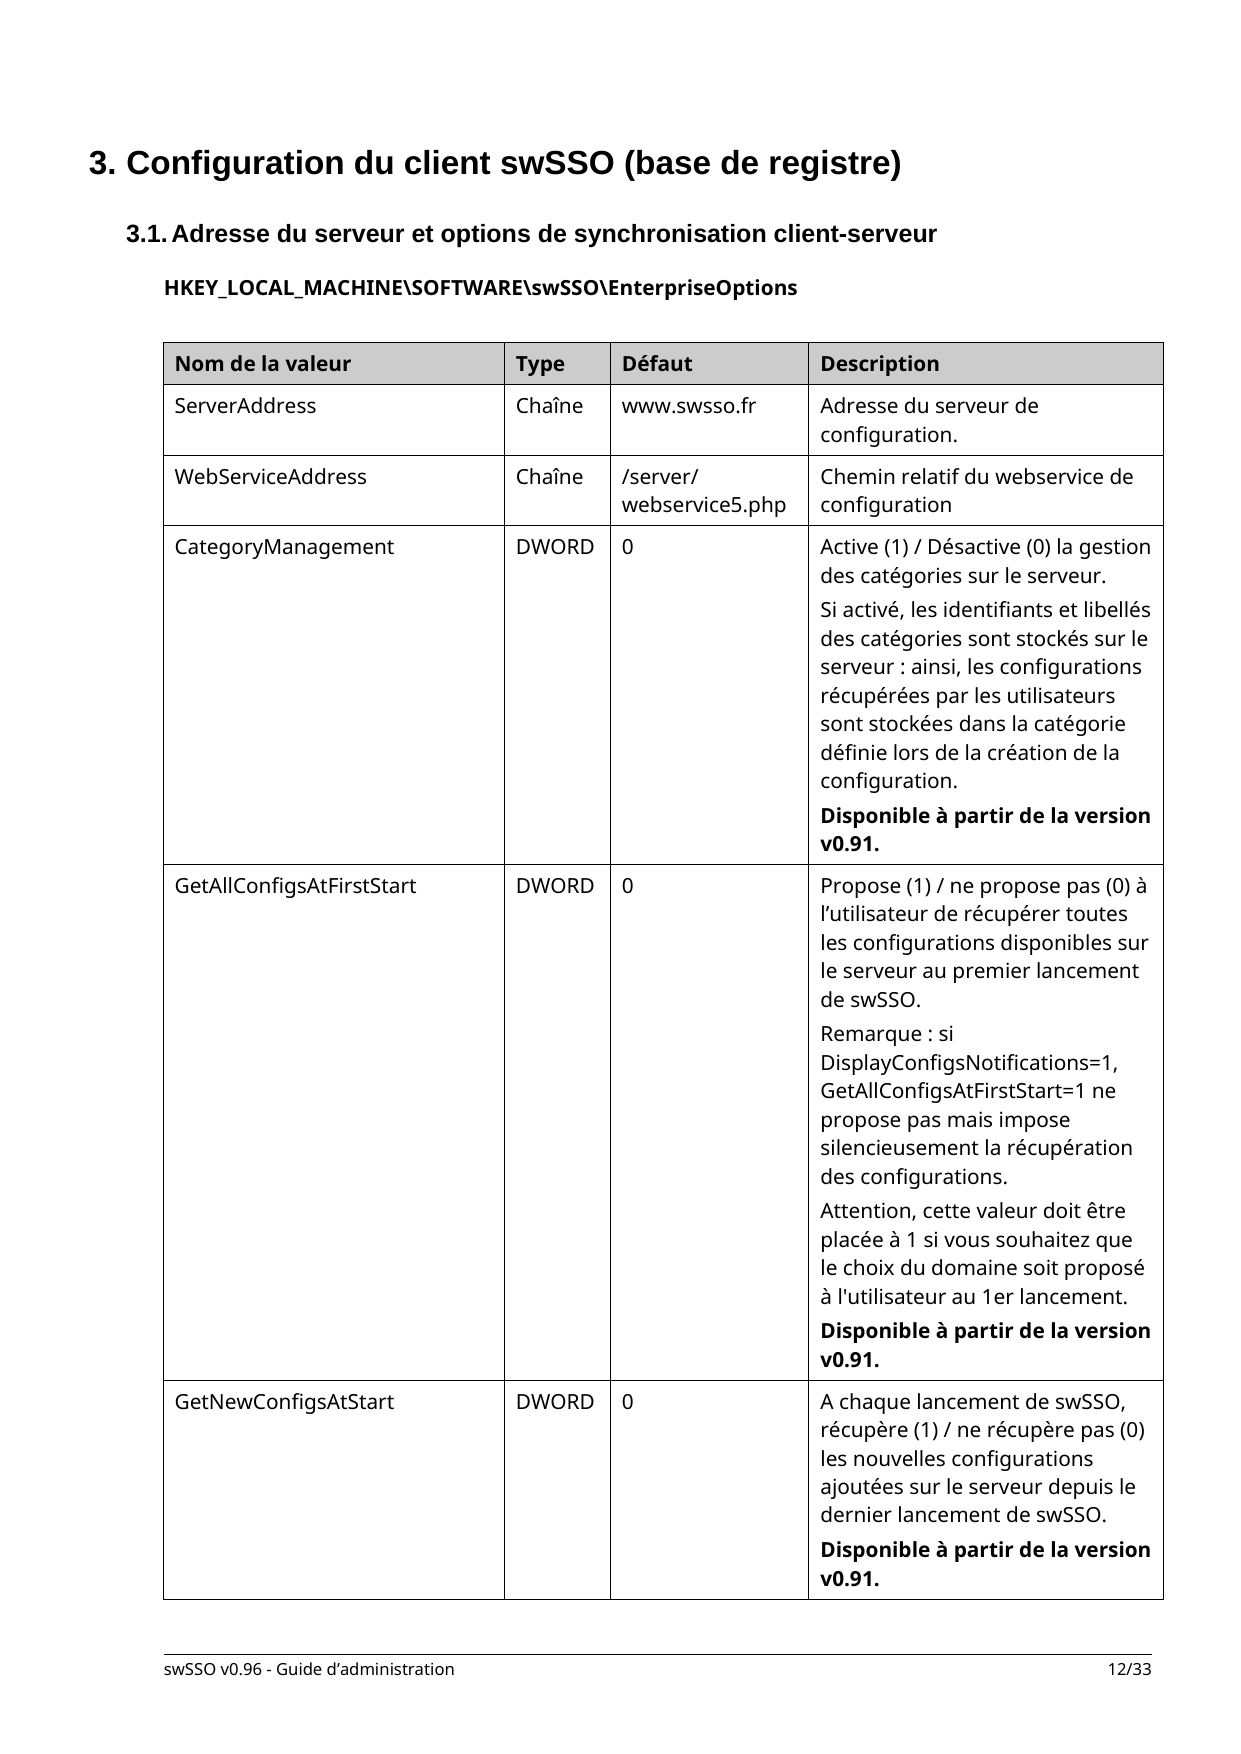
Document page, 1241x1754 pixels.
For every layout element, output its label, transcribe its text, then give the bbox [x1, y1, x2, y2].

table_cell /server/ webservice5.php [611, 456, 808, 525]
table_cell www.swsso.fr [611, 385, 808, 454]
table_cell A chaque lancement de swSSO, récupère (1) / ne récupère pas (0) les nouvelles configurations ajoutées sur le serveur depuis le dernier lancement de swSSO. Disponible à partir de la version v0.91. [809, 1381, 1163, 1598]
table_cell WebServiceAddress [164, 456, 504, 525]
table_header Défaut [611, 343, 808, 384]
subtitle Configuration du client swSSO (base de registre) [89, 143, 1152, 182]
table_cell CategoryManagement [164, 526, 504, 864]
table_cell DWORD [505, 526, 610, 864]
table_cell DWORD [505, 1381, 610, 1598]
table_cell 0 [611, 1381, 808, 1598]
table_header Description [809, 343, 1163, 384]
table_cell ServerAddress [164, 385, 504, 454]
table_header Nom de la valeur [164, 343, 504, 384]
table_cell DWORD [505, 865, 610, 1379]
subtitle Adresse du serveur et options de synchronisation client-serveur [126, 219, 1152, 248]
table_cell Chemin relatif du webservice de configuration [809, 456, 1163, 525]
table_cell Active (1) / Désactive (0) la gestion des catégories sur le serveur. Si activé, les identifiants et libellés des catégories sont stockés sur le serveur : ainsi, les configurations récupérées par les utilisateurs sont stockées dans la catégorie définie lors de la création de la configuration. Disponible à partir de la version v0.91. [809, 526, 1163, 864]
table_cell Chaîne [505, 385, 610, 454]
table_cell 0 [611, 526, 808, 864]
table_cell 0 [611, 865, 808, 1379]
table_cell Adresse du serveur de configuration. [809, 385, 1163, 454]
table_header Type [505, 343, 610, 384]
table_cell GetAllConfigsAtFirstStart [164, 865, 504, 1379]
table_cell Propose (1) / ne propose pas (0) à l’utilisateur de récupérer toutes les configurations disponibles sur le serveur au premier lancement de swSSO. Remarque : si DisplayConfigsNotifications=1, GetAllConfigsAtFirstStart=1 ne propose pas mais impose silencieusement la récupération des configurations. Attention, cette valeur doit être placée à 1 si vous souhaitez que le choix du domaine soit proposé à l'utilisateur au 1er lancement. Disponible à partir de la version v0.91. [809, 865, 1163, 1379]
table_cell GetNewConfigsAtStart [164, 1381, 504, 1598]
table_cell Chaîne [505, 456, 610, 525]
text HKEY_LOCAL_MACHINE\SOFTWARE\swSSO\EnterpriseOptions [164, 273, 1152, 301]
